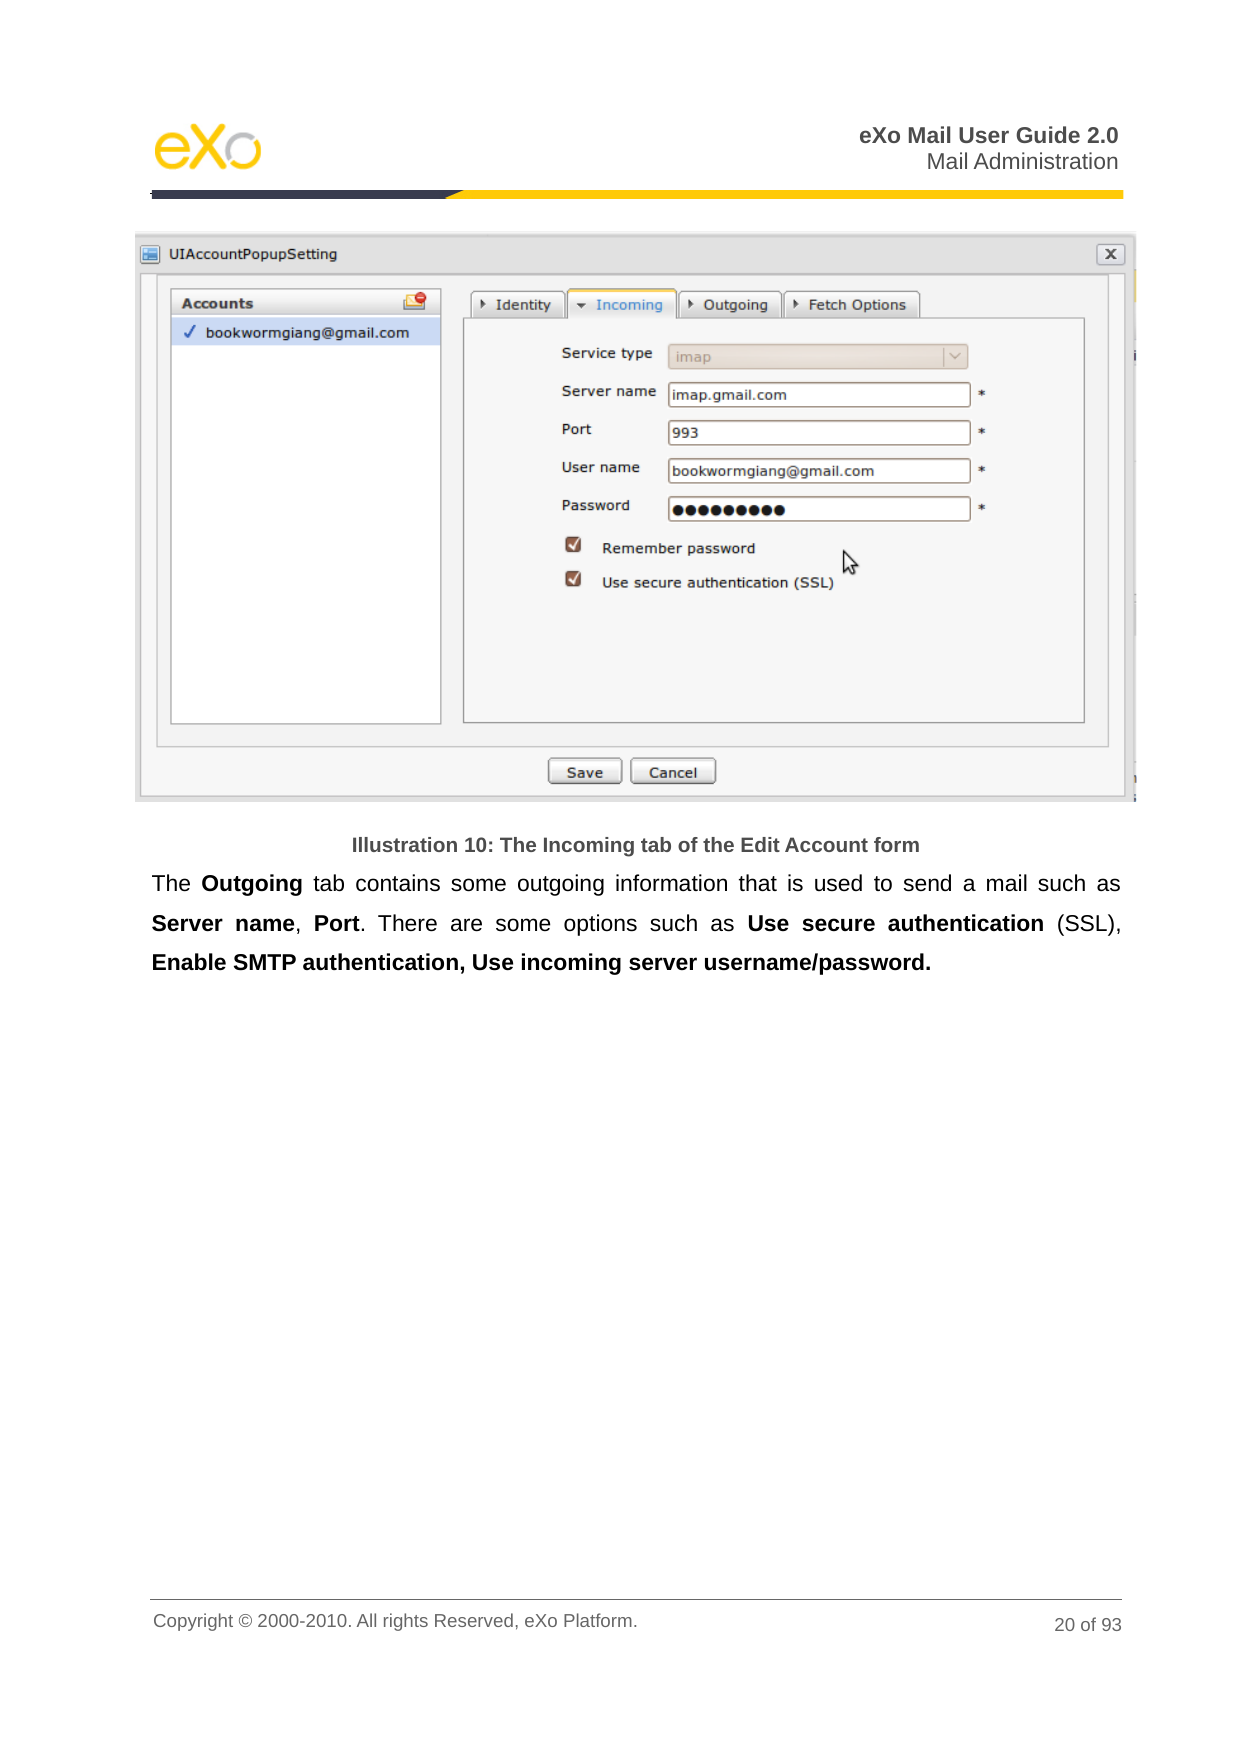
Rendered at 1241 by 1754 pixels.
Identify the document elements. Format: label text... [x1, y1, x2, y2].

list The Outgoing tab contains some outgoing information that is used to send a mail such as Server name, Port. There are some options such as Use secure authentication (SSL), Enable SMTP authentication, Use incoming server username/password. [114, 223, 1136, 976]
picture [155, 123, 262, 170]
list Illustration 10: The Incoming tab of the Edit Account form [135, 802, 1136, 857]
picture [151, 190, 1124, 199]
picture [135, 231, 1137, 802]
